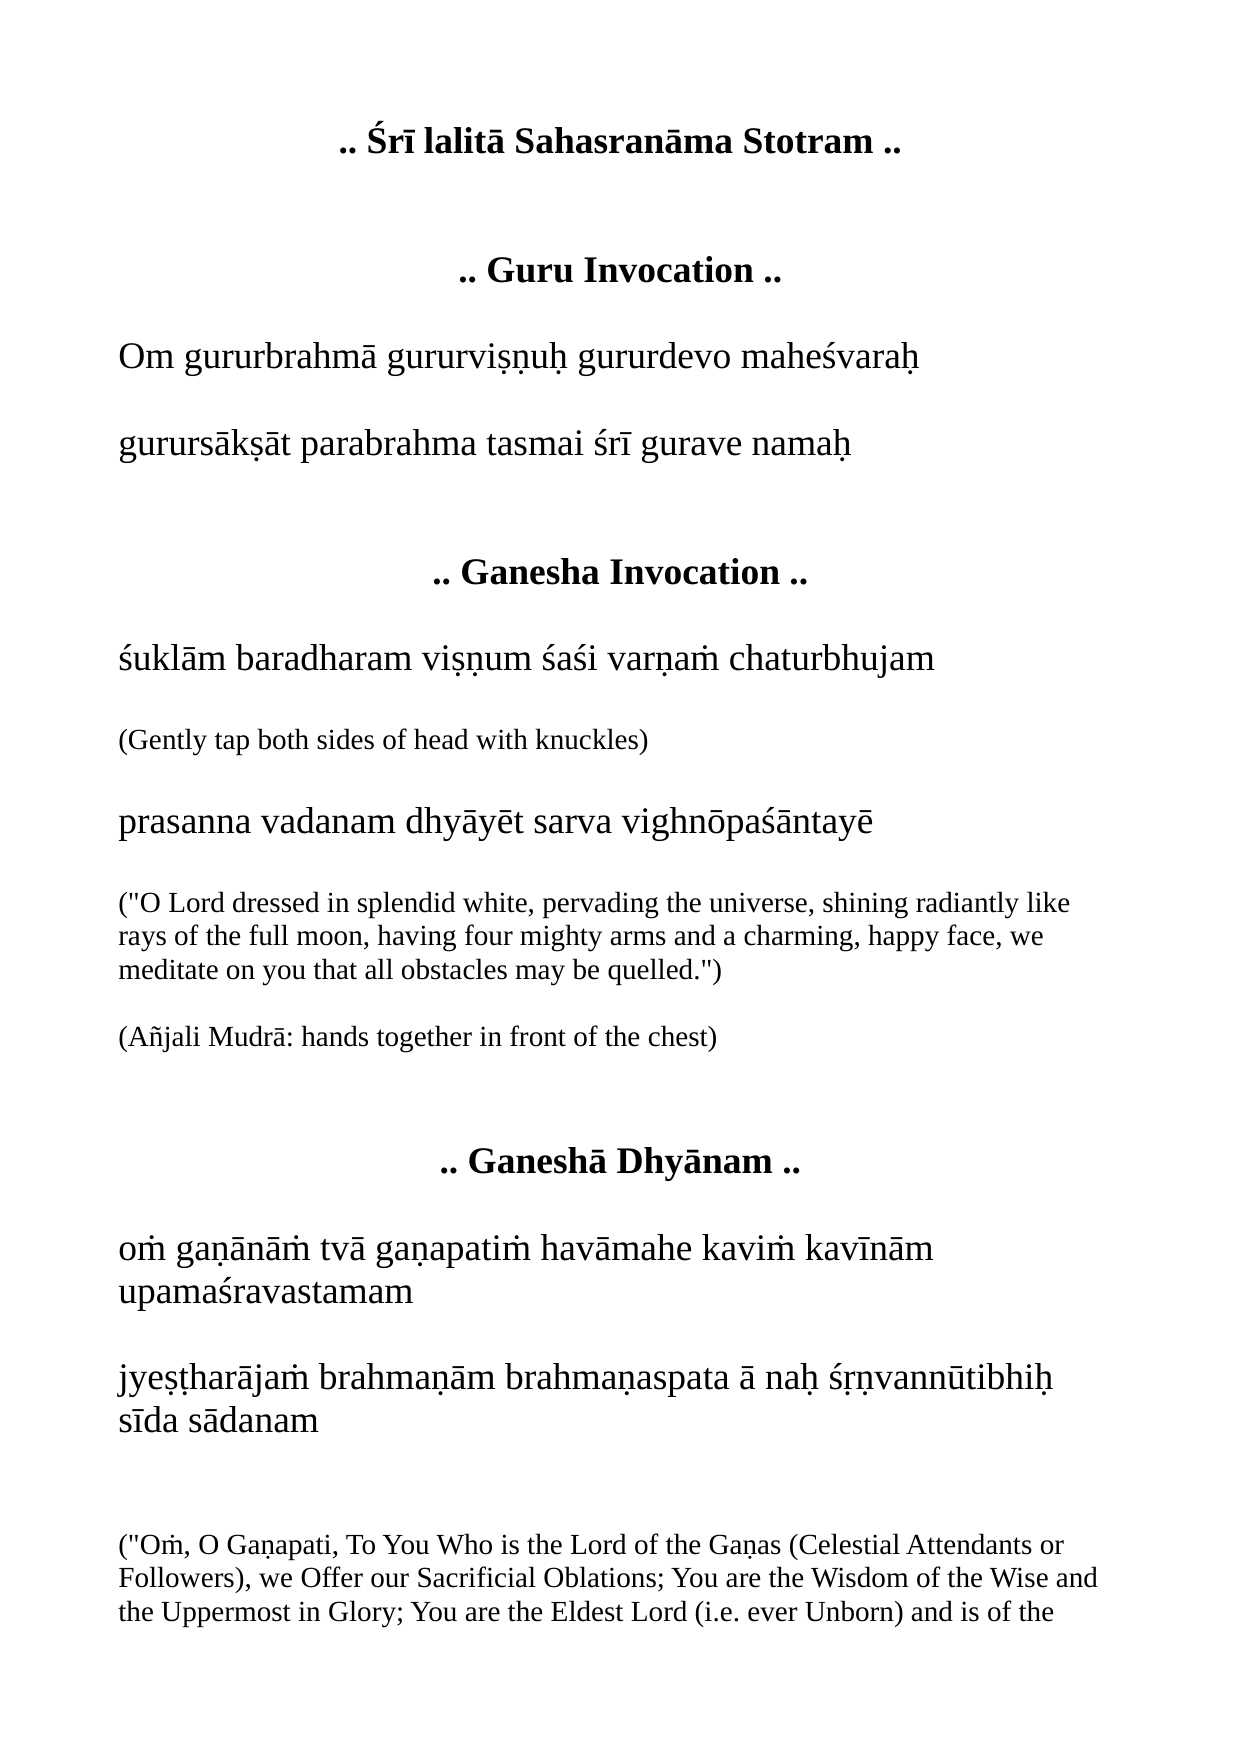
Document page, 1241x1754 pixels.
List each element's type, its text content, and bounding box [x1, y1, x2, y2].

text prasanna vadanam dhyāyēt sarva vighnōpaśāntayē [118, 798, 1122, 842]
text .. Guru Invocation .. [118, 247, 1122, 291]
text oṁ gaṇānāṁ tvā gaṇapatiṁ havāmahe kaviṁ kavīnām upamaśravastamam [118, 1225, 1122, 1311]
text .. Śrī lalitā Sahasranāma Stotram .. [118, 118, 1122, 161]
text .. Ganeshā Dhyānam .. [118, 1139, 1122, 1182]
text śuklām baradharam viṣṇum śaśi varṇaṁ chaturbhujam [118, 636, 1122, 679]
text Om gururbrahmā gururviṣṇuḥ gururdevo maheśvaraḥ [118, 334, 1122, 377]
text jyeṣṭharājaṁ brahmaṇām brahmaṇaspata ā naḥ śṛṇvannūtibhiḥ sīda sādanam [118, 1354, 1122, 1441]
text (Gently tap both sides of head with knuckles) [118, 722, 1122, 755]
text gurursākṣāt parabrahma tasmai śrī gurave namaḥ [118, 420, 1122, 463]
text ("Oṁ, O Gaṇapati, To You Who is the Lord of the Gaṇas (Celestial Attendants or Followers), we Offer our Sacrificial Oblations; You are the Wisdom of the Wise and the Uppermost in Glory; You are the Eldest Lord (i.e. ever Unborn) and is of the [118, 1527, 1122, 1627]
text ("O Lord dressed in splendid white, pervading the universe, shining radiantly like rays of the full moon, having four mighty arms and a charming, happy face, we meditate on you that all obstacles may be quelled.") [118, 885, 1122, 985]
text .. Ganesha Invocation .. [118, 549, 1122, 592]
text (Añjali Mudrā: hands together in front of the chest) [118, 1019, 1122, 1052]
